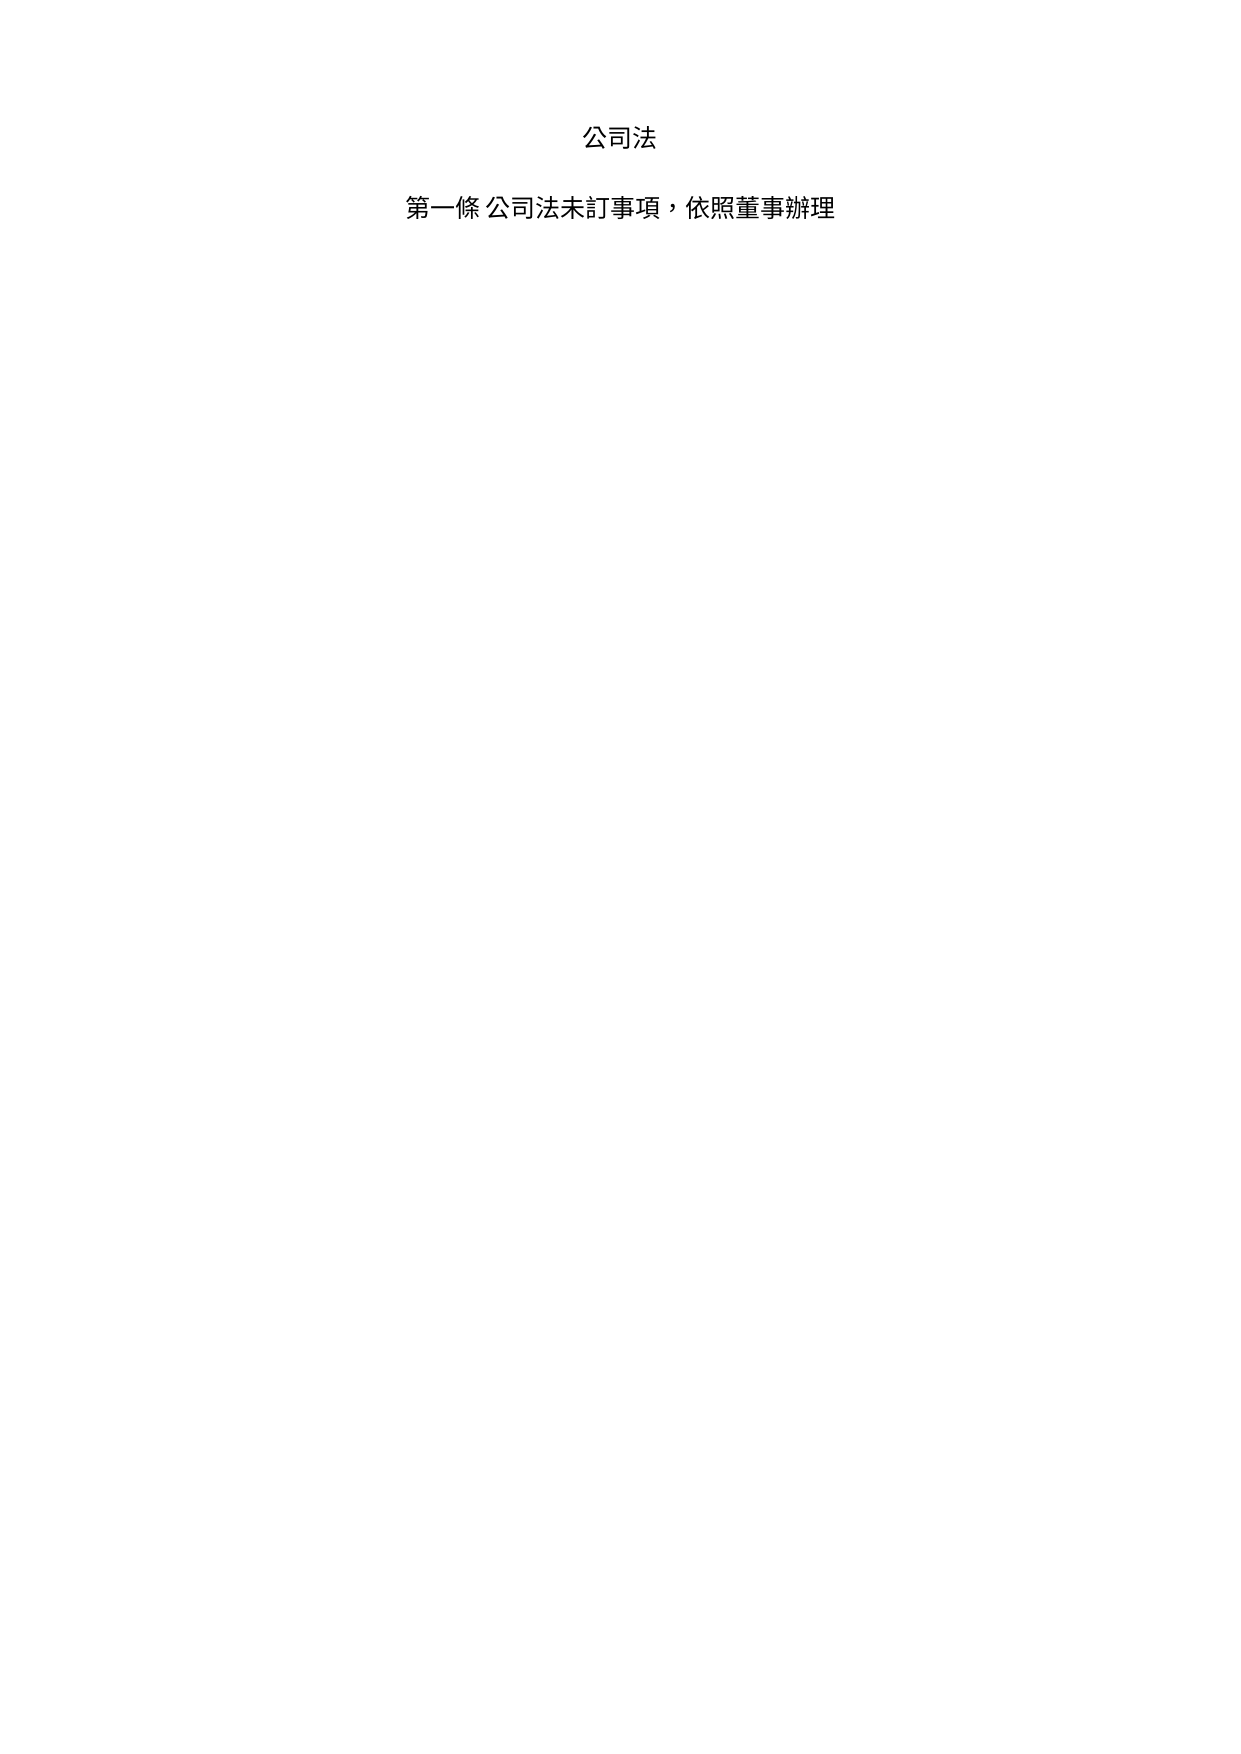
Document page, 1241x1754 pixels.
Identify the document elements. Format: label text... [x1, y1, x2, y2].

text 公司法 [118, 118, 1122, 154]
text 第一條 公司法未訂事項，依照董事辦理 [118, 188, 1122, 225]
